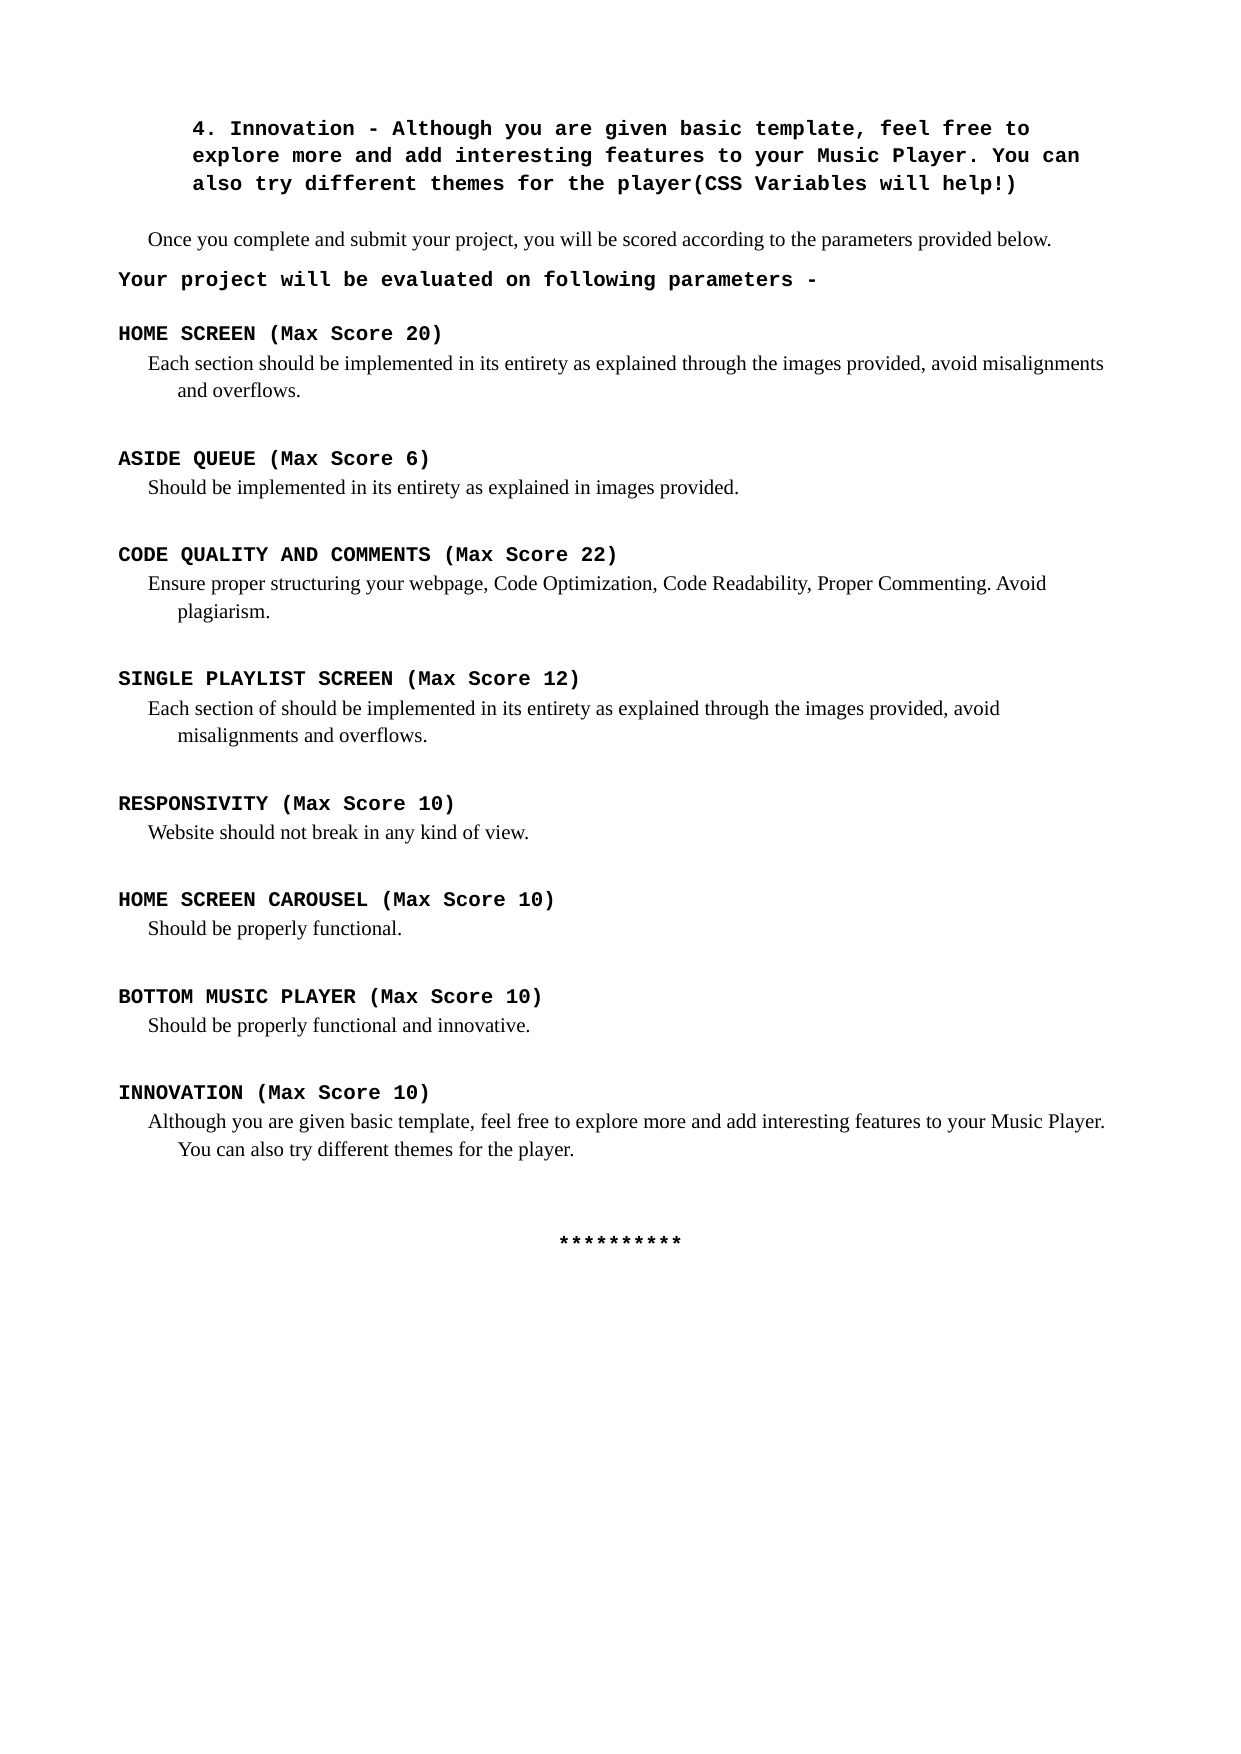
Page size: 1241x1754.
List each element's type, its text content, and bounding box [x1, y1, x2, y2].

text Ensure proper structuring your webpage, Code Optimization, Code Readability, Proper Commenting. Avoid plagiarism. [148, 571, 1122, 623]
text ASIDE QUEUE (Max Score 6) [118, 448, 1122, 471]
text ********** [118, 1233, 1122, 1257]
text Your project will be evaluated on following parameters - [118, 269, 1122, 293]
text Each section of should be implemented in its entirety as explained through the images provided, avoid misalignments and overflows. [148, 696, 1122, 747]
text Should be implemented in its entirety as explained in images provided. [148, 475, 1122, 499]
text HOME SCREEN CAROUSEL (Max Score 10) [118, 889, 1122, 913]
text HOME SCREEN (Max Score 20) [118, 323, 1122, 347]
text Website should not break in any kind of view. [148, 820, 1122, 844]
text Each section should be implemented in its entirety as explained through the images provided, avoid misalignments and overflows. [148, 351, 1122, 402]
text RESPONSIVITY (Max Score 10) [118, 792, 1122, 816]
text 4. Innovation - Although you are given basic template, feel free to explore more and add interesting features to your Music Player. You can also try different themes for the player(CSS Variables will help!) [192, 118, 1122, 196]
text Although you are given basic template, feel free to explore more and add interesting features to your Music Player. You can also try different themes for the player. [148, 1109, 1122, 1161]
text INNOVATION (Max Score 10) [118, 1082, 1122, 1106]
text Should be properly functional. [148, 916, 1122, 940]
text Should be properly functional and innovative. [148, 1013, 1122, 1037]
text Once you complete and submit your project, you will be scored according to the parameters provided below. [148, 227, 1122, 251]
text BOTTOM MUSIC PLAYER (Max Score 10) [118, 986, 1122, 1009]
text CODE QUALITY AND COMMENTS (Max Score 22) [118, 544, 1122, 568]
text SINGLE PLAYLIST SCREEN (Max Score 12) [118, 668, 1122, 692]
